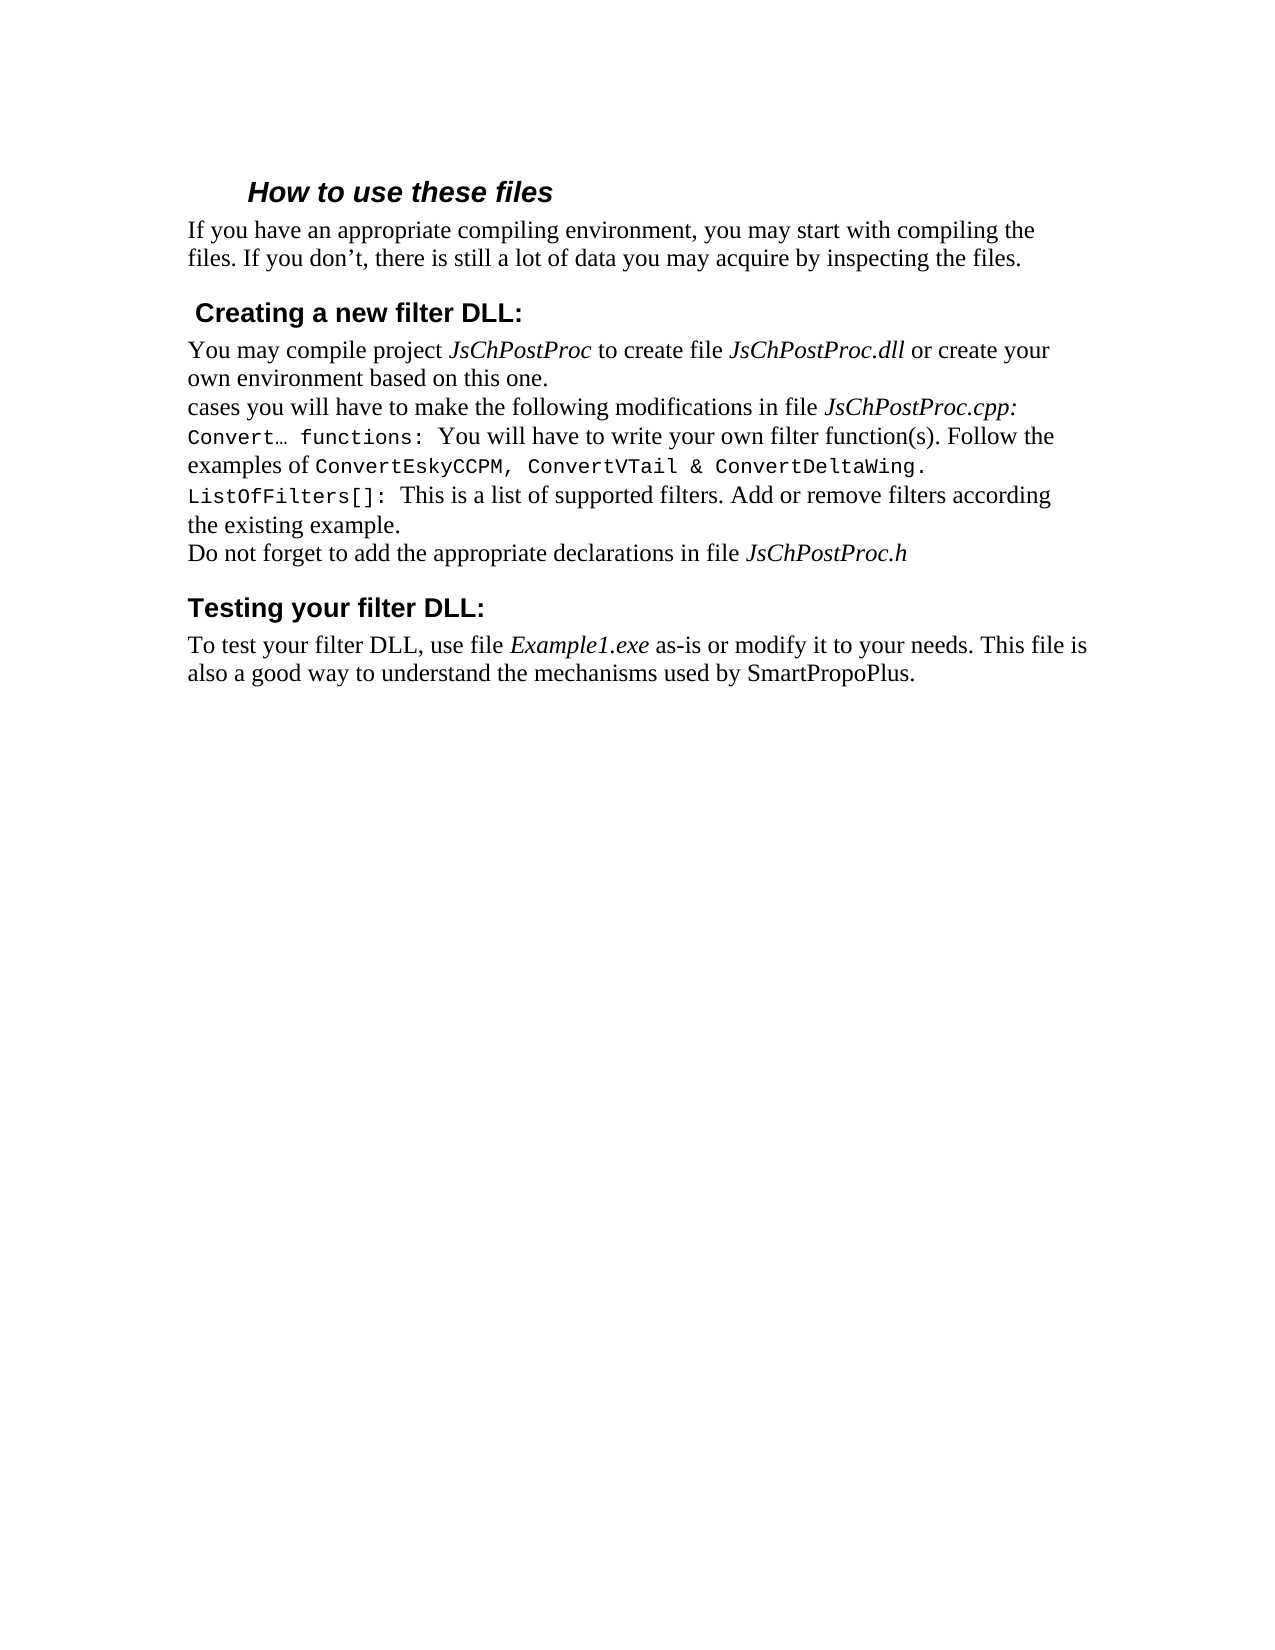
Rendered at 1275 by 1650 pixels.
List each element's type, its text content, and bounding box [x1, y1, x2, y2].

text You may compile project JsChPostProc to create file JsChPostProc.dll or create your own environment based on this one. [187, 335, 1087, 392]
subtitle Testing your filter DLL: [187, 592, 1087, 623]
subtitle How to use these files [247, 175, 1087, 208]
text To test your filter DLL, use file Example1.exe as-is or modify it to your needs. This file is also a good way to understand the mechanisms used by SmartPropoPlus. [187, 630, 1087, 687]
text cases you will have to make the following modifications in file JsChPostProc.cpp: [187, 392, 1087, 421]
subtitle Creating a new filter DLL: [187, 297, 1087, 328]
text If you have an appropriate compiling environment, you may start with compiling the files. If you don’t, there is still a lot of data you may acquire by inspecting the files. [187, 215, 1087, 272]
text Do not forget to add the appropriate declarations in file JsChPostProc.h [187, 538, 1087, 567]
text Convert… functions: You will have to write your own filter function(s). Follow the examples of ConvertEskyCCPM, ConvertVTail & ConvertDeltaWing. [187, 421, 1087, 480]
text ListOfFilters[]: This is a list of supported filters. Add or remove filters according the existing example. [187, 480, 1087, 538]
